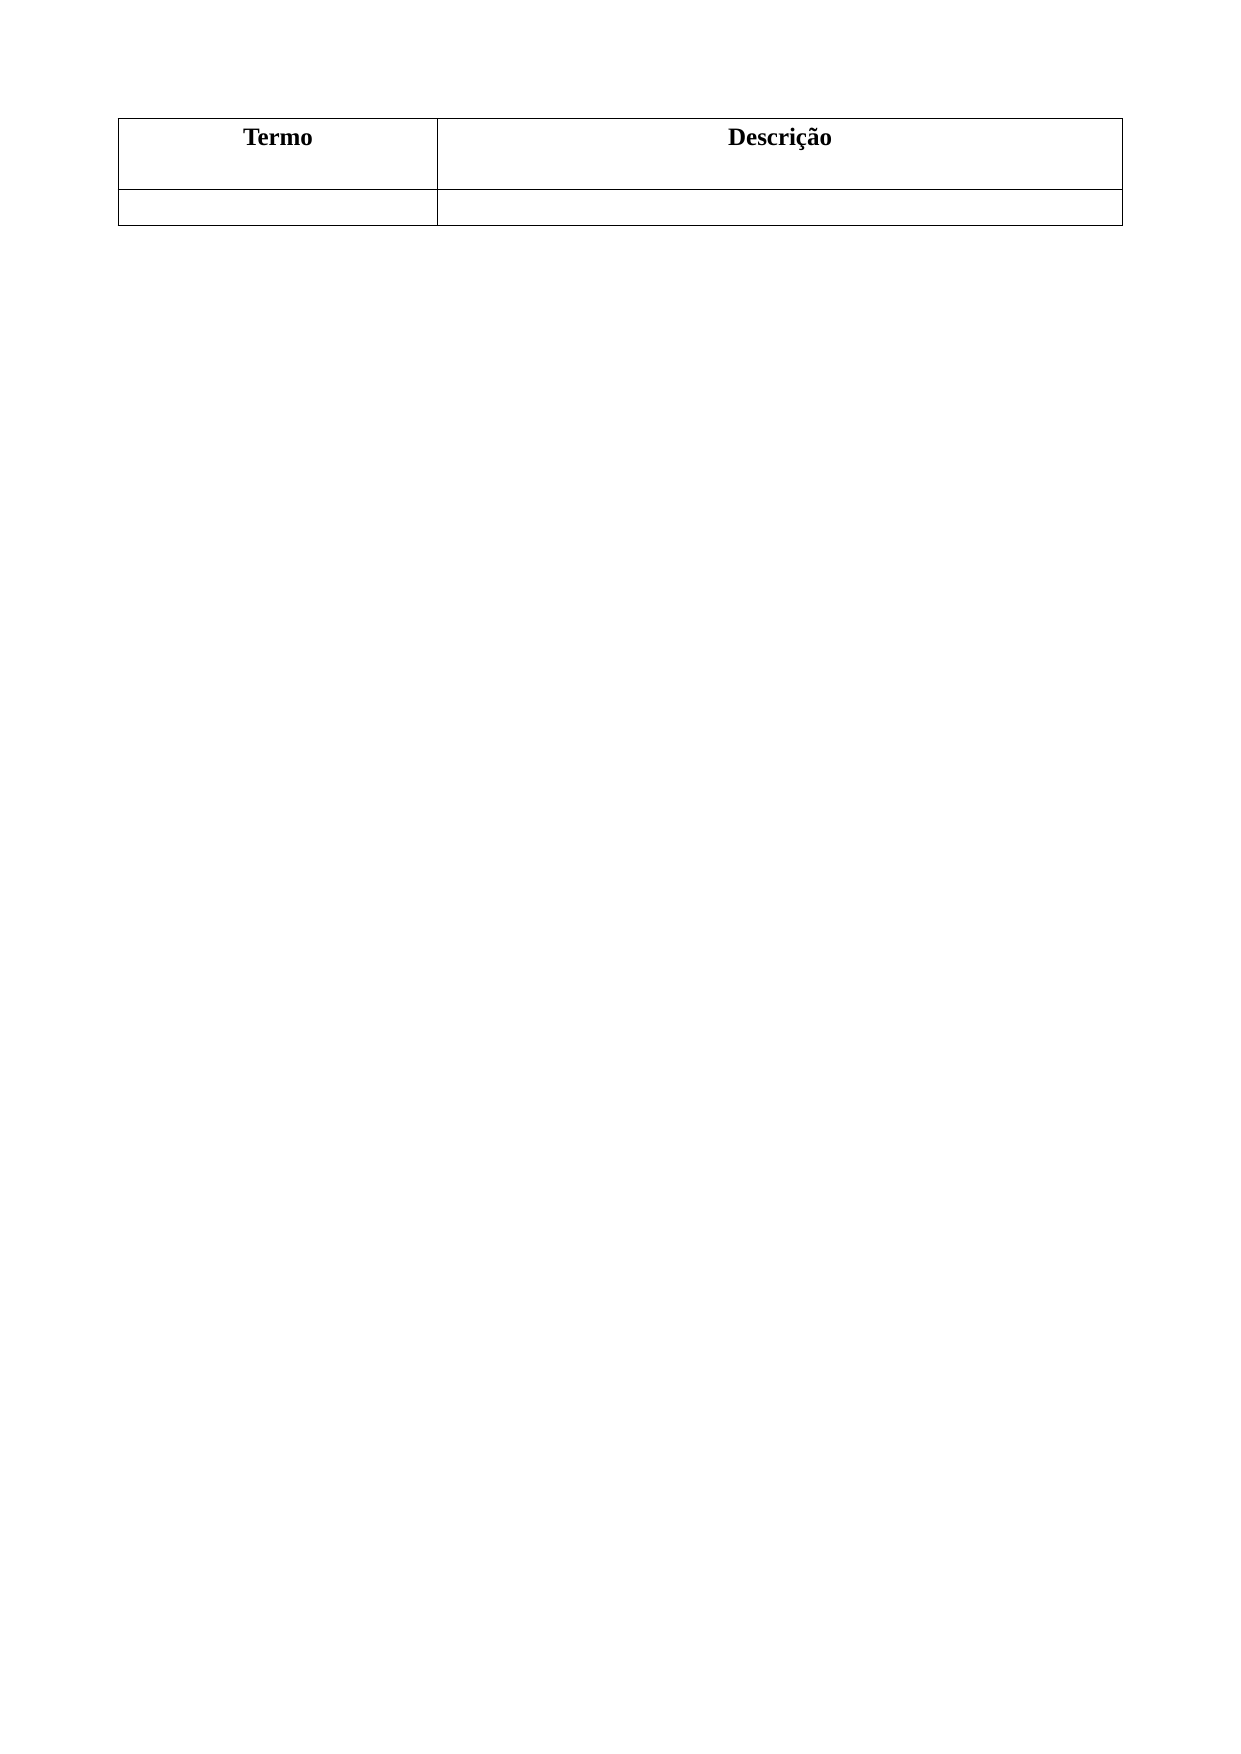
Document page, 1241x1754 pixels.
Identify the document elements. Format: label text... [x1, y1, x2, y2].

table_header Termo [119, 119, 437, 189]
table_cell [119, 190, 437, 224]
table_cell [438, 190, 1122, 224]
table_header Descrição [438, 119, 1122, 189]
